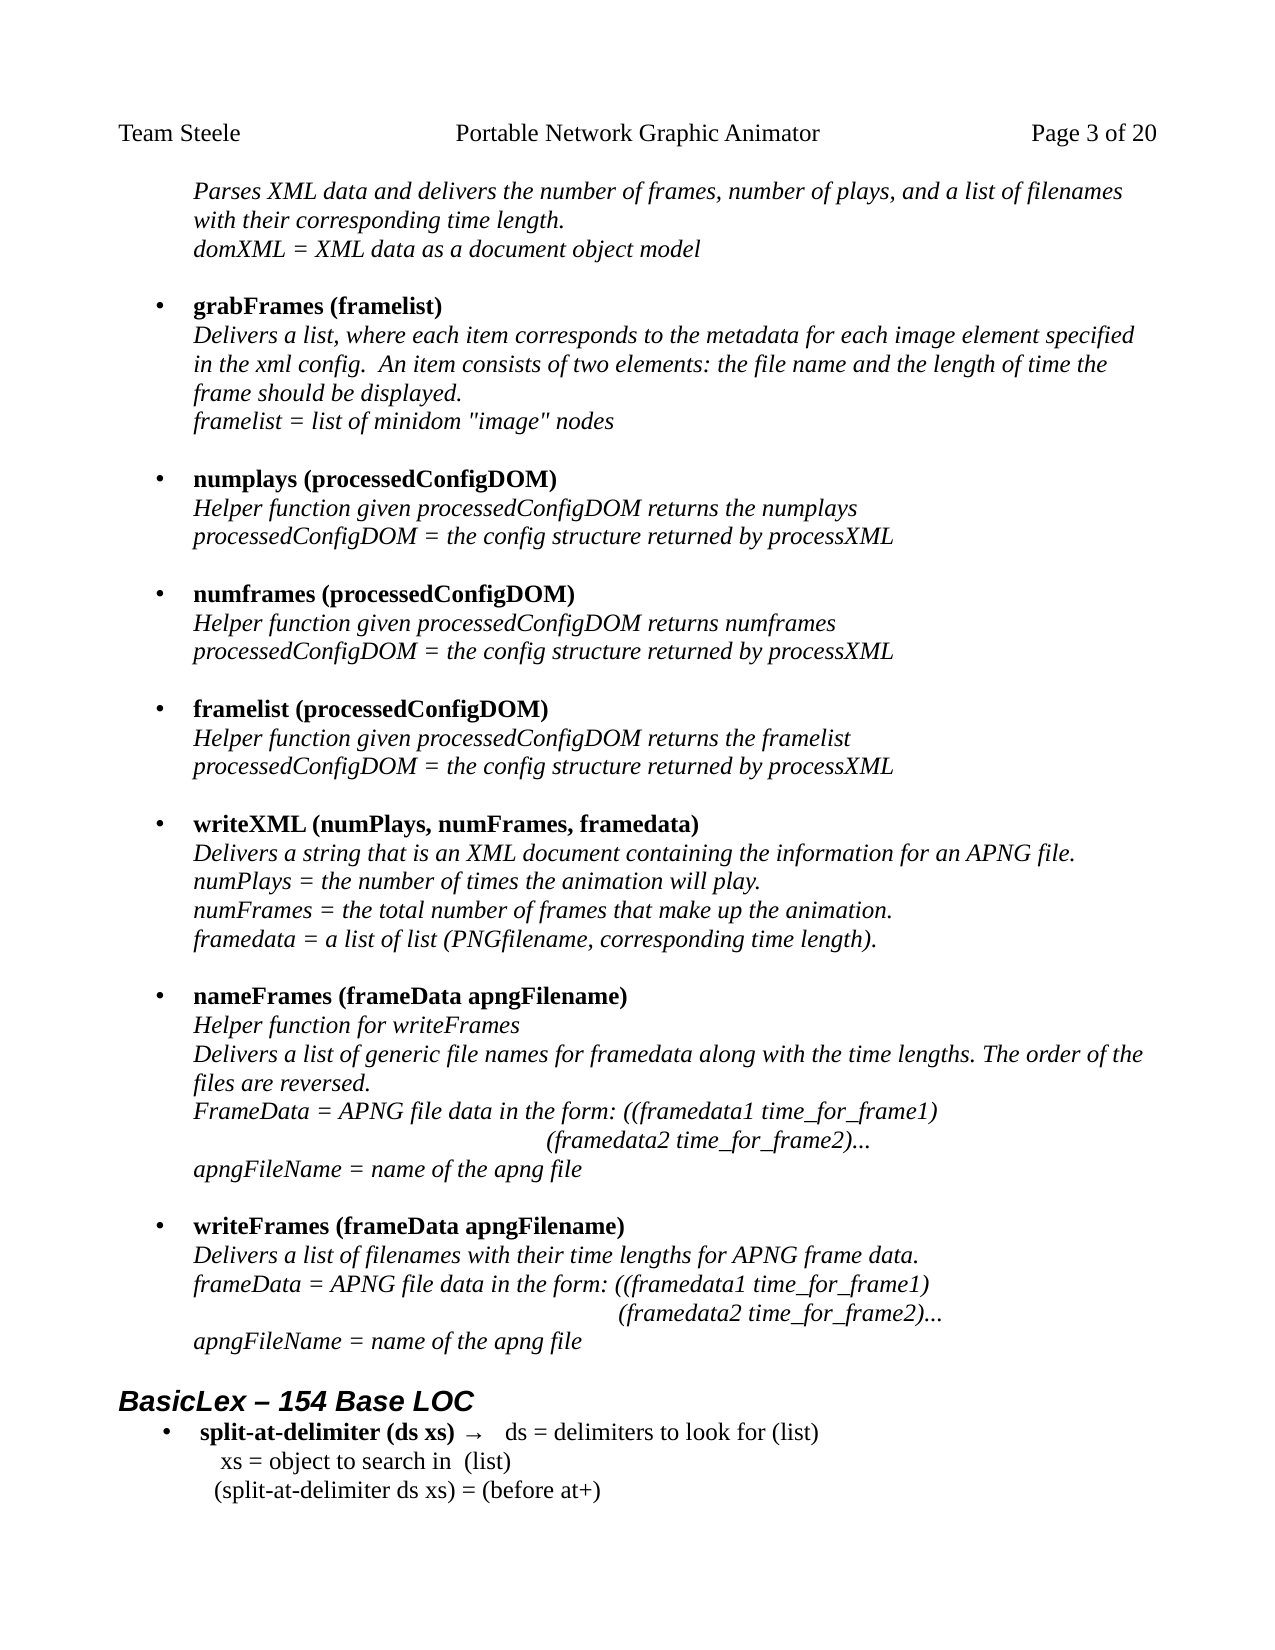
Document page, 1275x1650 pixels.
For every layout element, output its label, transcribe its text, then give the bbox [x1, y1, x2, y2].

list numframes (processedConfigDOM) Helper function given processedConfigDOM returns numframes processedConfigDOM = the config structure returned by processXML [156, 579, 1157, 694]
list numPlays = the number of times the animation will play. [156, 866, 1157, 895]
list grabFrames (framelist) Delivers a list, where each item corresponds to the metadata for each image element specified in the xml config. An item consists of two elements: the file name and the length of time the frame should be displayed. framelist = list of minidom "image" nodes [156, 291, 1157, 464]
list writeFrames (frameData apngFilename) [156, 1211, 1157, 1240]
list numplays (processedConfigDOM) Helper function given processedConfigDOM returns the numplays processedConfigDOM = the config structure returned by processXML [156, 464, 1157, 579]
list domXML = XML data as a document object model [156, 234, 1157, 291]
list framedata = a list of list (PNGfilename, corresponding time length). [156, 924, 1157, 953]
list Parses XML data and delivers the number of frames, number of plays, and a list of filenames with their corresponding time length. [156, 176, 1157, 234]
list split-at-delimiter (ds xs) → ds = delimiters to look for (list) [162, 1417, 1157, 1446]
list nameFrames (frameData apngFilename) Helper function for writeFrames Delivers a list of generic file names for framedata along with the time lengths. The order of the files are reversed. FrameData = APNG file data in the form: ((framedata1 time_for_frame1) (framedata2 time_for_frame2)... apngFileName = name of the apng file [156, 981, 1157, 1211]
list framelist (processedConfigDOM) Helper function given processedConfigDOM returns the framelist processedConfigDOM = the config structure returned by processXML [156, 694, 1157, 809]
subtitle BasicLex – 154 Base LOC [118, 1384, 1157, 1417]
list Delivers a string that is an XML document containing the information for an APNG file. [156, 838, 1157, 866]
list Delivers a list of filenames with their time lengths for APNG frame data. frameData = APNG file data in the form: ((framedata1 time_for_frame1) (framedata2 time_for_frame2)... apngFileName = name of the apng file [156, 1240, 1157, 1384]
list numFrames = the total number of frames that make up the animation. [156, 895, 1157, 924]
text xs = object to search in (list) [201, 1446, 1157, 1475]
text (split-at-delimiter ds xs) = (before at+) [201, 1475, 1157, 1504]
list writeXML (numPlays, numFrames, framedata) [156, 809, 1157, 838]
